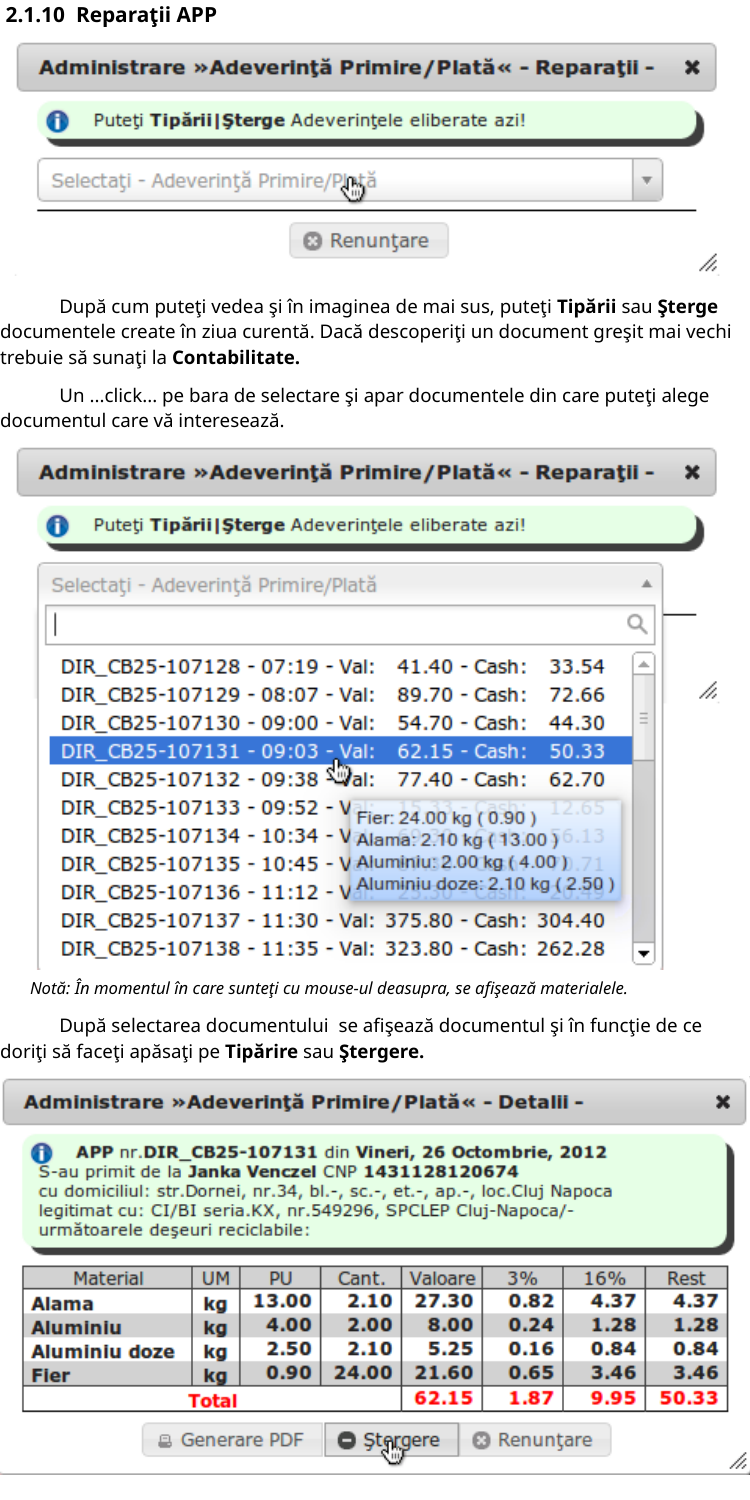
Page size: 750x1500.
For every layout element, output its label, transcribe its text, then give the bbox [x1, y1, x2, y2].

text După cum puteţi vedea şi în imaginea de mai sus, puteţi Tipării sau Şterge documentele create în ziua curentă. Dacă descoperiţi un document greşit mai vechi trebuie să sunaţi la Contabilitate. [0, 293, 750, 370]
text Notă: În momentul în care sunteţi cu mouse-ul deasupra, se afişează materialele. [0, 446, 750, 1000]
text Un ...click... pe bara de selectare şi apar documentele din care puteţi alege documentul care vă interesează. [0, 382, 750, 433]
text După selectarea documentului se afişează documentul şi în funcţie de ce doriţi să faceţi apăsaţi pe Tipărire sau Ştergere. [0, 1013, 750, 1064]
picture [14, 445, 720, 970]
picture [0, 1076, 750, 1475]
subtitle Reparaţii APP [0, 0, 750, 28]
picture [14, 40, 720, 276]
